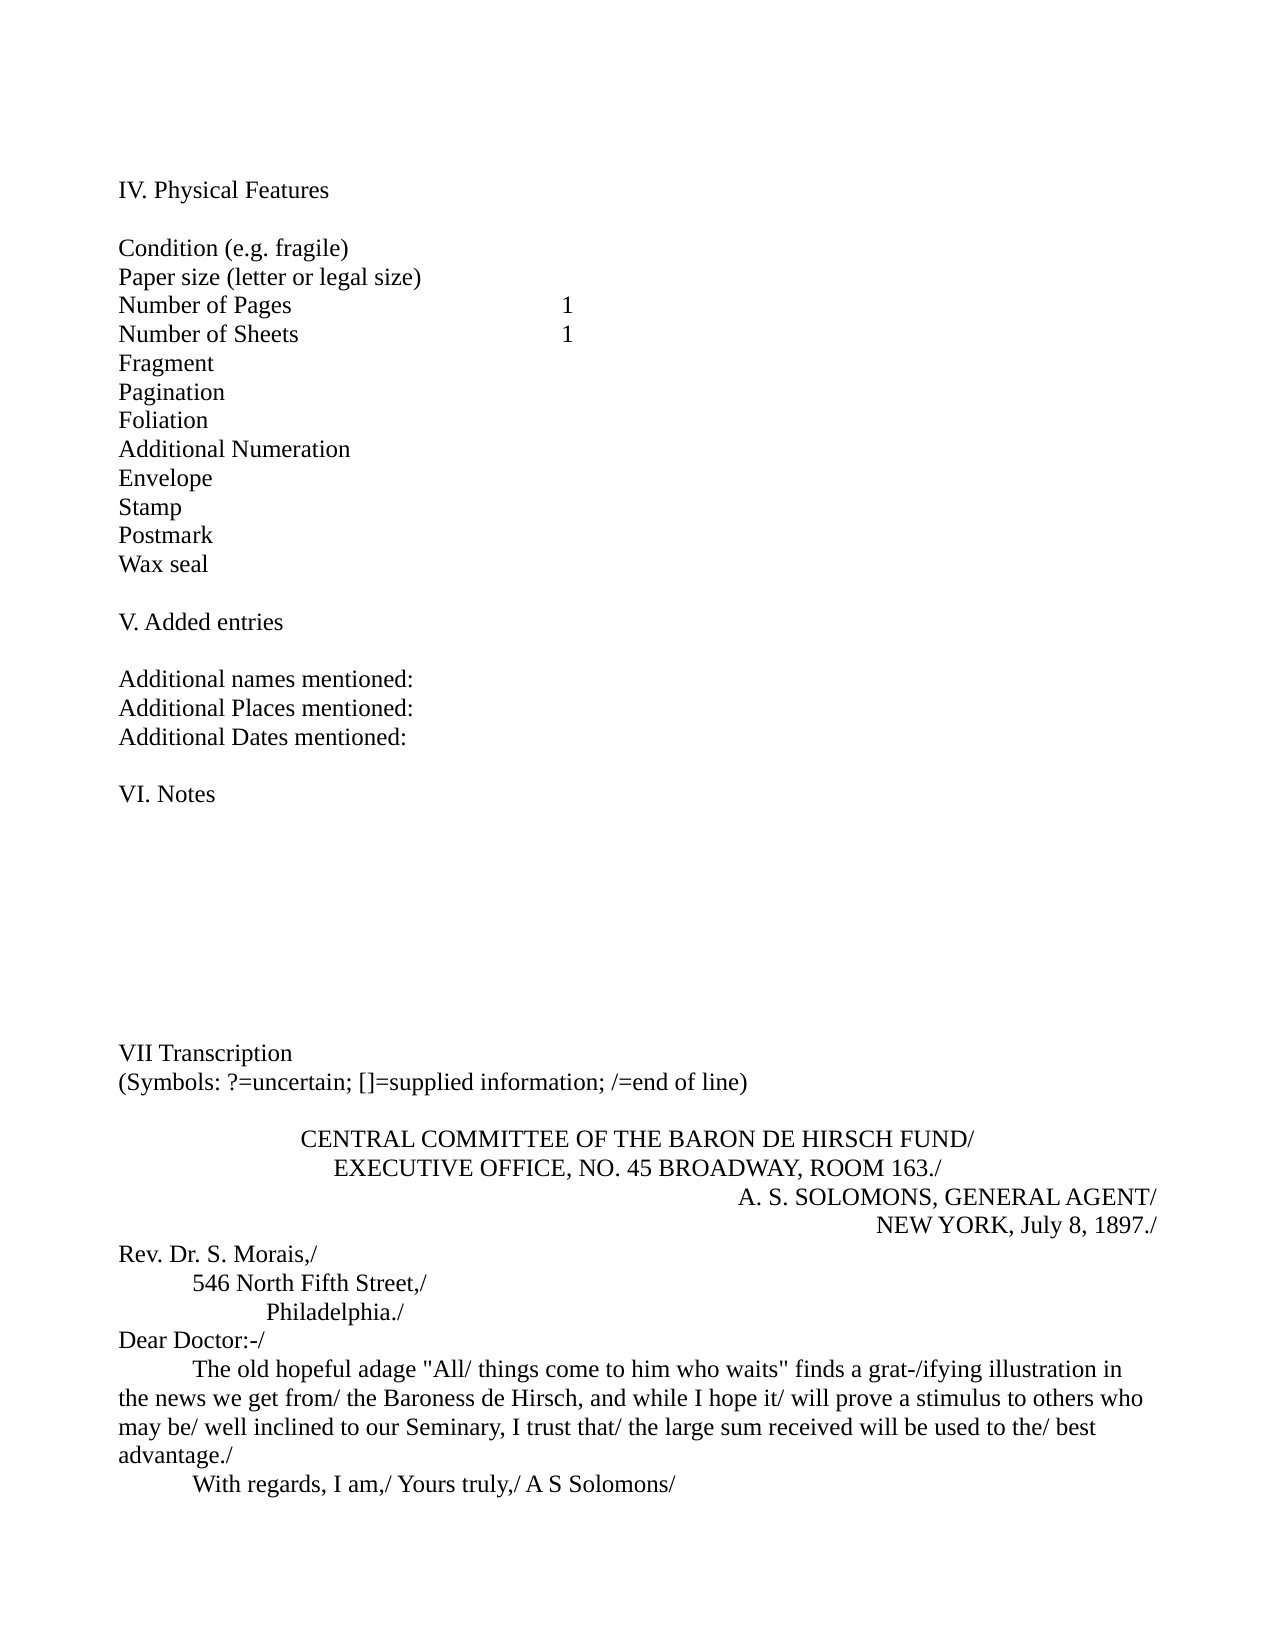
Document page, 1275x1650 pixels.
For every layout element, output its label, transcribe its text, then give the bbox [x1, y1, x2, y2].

text IV. Physical Features [118, 176, 1157, 204]
text A. S. SOLOMONS, GENERAL AGENT/ [118, 1182, 1157, 1211]
text With regards, I am,/ Yours truly,/ A S Solomons/ [118, 1469, 1157, 1498]
text Additional names mentioned: [118, 664, 1157, 693]
text 546 North Fifth Street,/ [118, 1268, 1157, 1297]
text NEW YORK, July 8, 1897./ [118, 1211, 1157, 1239]
text VII Transcription [118, 1038, 1157, 1067]
text Pagination [118, 377, 1157, 406]
text CENTRAL COMMITTEE OF THE BARON DE HIRSCH FUND/ [118, 1124, 1157, 1153]
text Number of Pages 1 [118, 291, 1157, 319]
text Additional Dates mentioned: [118, 722, 1157, 751]
text Paper size (letter or legal size) [118, 262, 1157, 291]
text (Symbols: ?=uncertain; []=supplied information; /=end of line) [118, 1067, 1157, 1096]
text Wax seal [118, 549, 1157, 578]
text Number of Sheets 1 [118, 319, 1157, 348]
text The old hopeful adage "All/ things come to him who waits" finds a grat-/ifying illustration in the news we get from/ the Baroness de Hirsch, and while I hope it/ will prove a stimulus to others who may be/ well inclined to our Seminary, I trust that/ the large sum received will be used to the/ best advantage./ [118, 1354, 1157, 1469]
text Philadelphia./ [118, 1297, 1157, 1326]
text Postma rk [118, 521, 1157, 549]
text Stamp [118, 492, 1157, 521]
text Envelope [118, 463, 1157, 492]
text Additional Places mentioned: [118, 693, 1157, 722]
text Dear Doctor:-/ [118, 1326, 1157, 1354]
text Rev. Dr. S. Morais,/ [118, 1239, 1157, 1268]
text Condition (e.g. fragile) [118, 233, 1157, 262]
text VI. Notes [118, 779, 1157, 808]
text Fragment [118, 348, 1157, 377]
text EXECUTIVE OFFICE, NO. 45 BROADWAY, ROOM 163./ [118, 1153, 1157, 1182]
text Additional Numeration [118, 434, 1157, 463]
text V. Added entries [118, 607, 1157, 636]
text Foliation [118, 406, 1157, 434]
